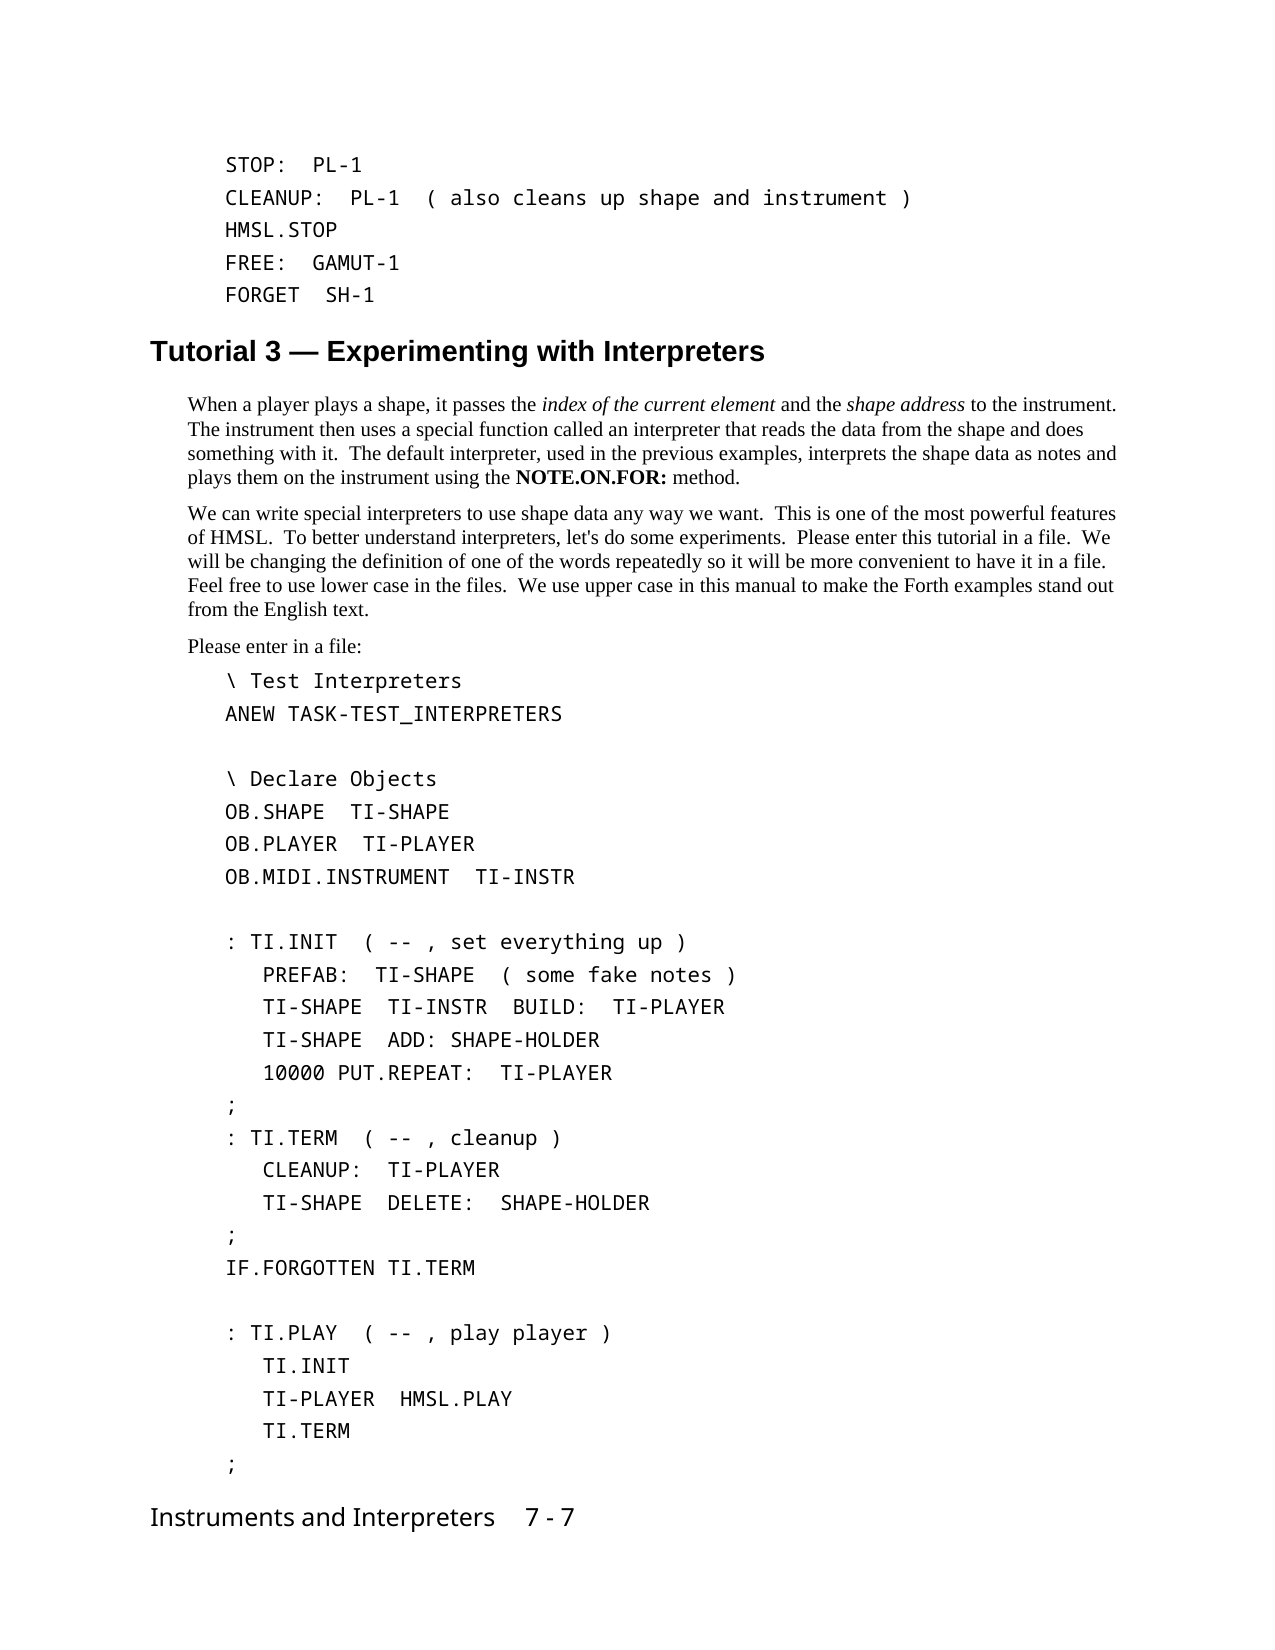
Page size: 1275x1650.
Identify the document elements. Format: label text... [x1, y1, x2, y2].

text \ Declare Objects [225, 764, 1125, 793]
text TI-SHAPE TI-INSTR BUILD: TI-PLAYER [225, 992, 1125, 1021]
text IF.FORGOTTEN TI.TERM [225, 1253, 1125, 1282]
text FORGET SH-1 [225, 280, 1125, 309]
text When a player plays a shape, it passes the index of the current element and the shape address to the instrument. The instrument then uses a special function called an interpreter that reads the data from the shape and does something with it. The default interpreter, used in the previous examples, interprets the shape data as notes and plays them on the instrument using the NOTE.ON.FOR: method. [187, 392, 1125, 489]
text : TI.PLAY ( -- , play player ) [225, 1318, 1125, 1347]
text \ Test Interpreters [225, 666, 1125, 695]
text HMSL.STOP [225, 215, 1125, 244]
text Please enter in a file: [187, 634, 1125, 658]
text OB.SHAPE TI-SHAPE [225, 797, 1125, 825]
text FREE: GAMUT-1 [225, 248, 1125, 276]
text ; [225, 1449, 1125, 1477]
text ANEW TASK-TEST_INTERPRETERS [225, 699, 1125, 727]
text TI-SHAPE DELETE: SHAPE-HOLDER [225, 1188, 1125, 1216]
text CLEANUP: PL-1 ( also cleans up shape and instrument ) [225, 183, 1125, 211]
text CLEANUP: TI-PLAYER [225, 1155, 1125, 1184]
text ; [225, 1090, 1125, 1119]
text : TI.INIT ( -- , set everything up ) [225, 927, 1125, 956]
text TI.TERM [225, 1416, 1125, 1445]
text PREFAB: TI-SHAPE ( some fake notes ) [225, 960, 1125, 988]
text We can write special interpreters to use shape data any way we want. This is one of the most powerful features of HMSL. To better understand interpreters, let's do some experiments. Please enter this tutorial in a file. We will be changing the definition of one of the words repeatedly so it will be more convenient to have it in a file. Feel free to use lower case in the files. We use upper case in this manual to make the Forth examples stand out from the English text. [187, 501, 1125, 621]
text OB.MIDI.INSTRUMENT TI-INSTR [225, 862, 1125, 890]
text ; [225, 1221, 1125, 1249]
text 10000 PUT.REPEAT: TI-PLAYER [225, 1058, 1125, 1086]
text TI-PLAYER HMSL.PLAY [225, 1384, 1125, 1412]
subtitle Tutorial 3 — Experimenting with Interpreters [150, 334, 1125, 367]
text : TI.TERM ( -- , cleanup ) [225, 1123, 1125, 1151]
text OB.PLAYER TI-PLAYER [225, 829, 1125, 858]
text TI.INIT [225, 1351, 1125, 1379]
text STOP: PL-1 [225, 150, 1125, 178]
text TI-SHAPE ADD: SHAPE-HOLDER [225, 1025, 1125, 1053]
